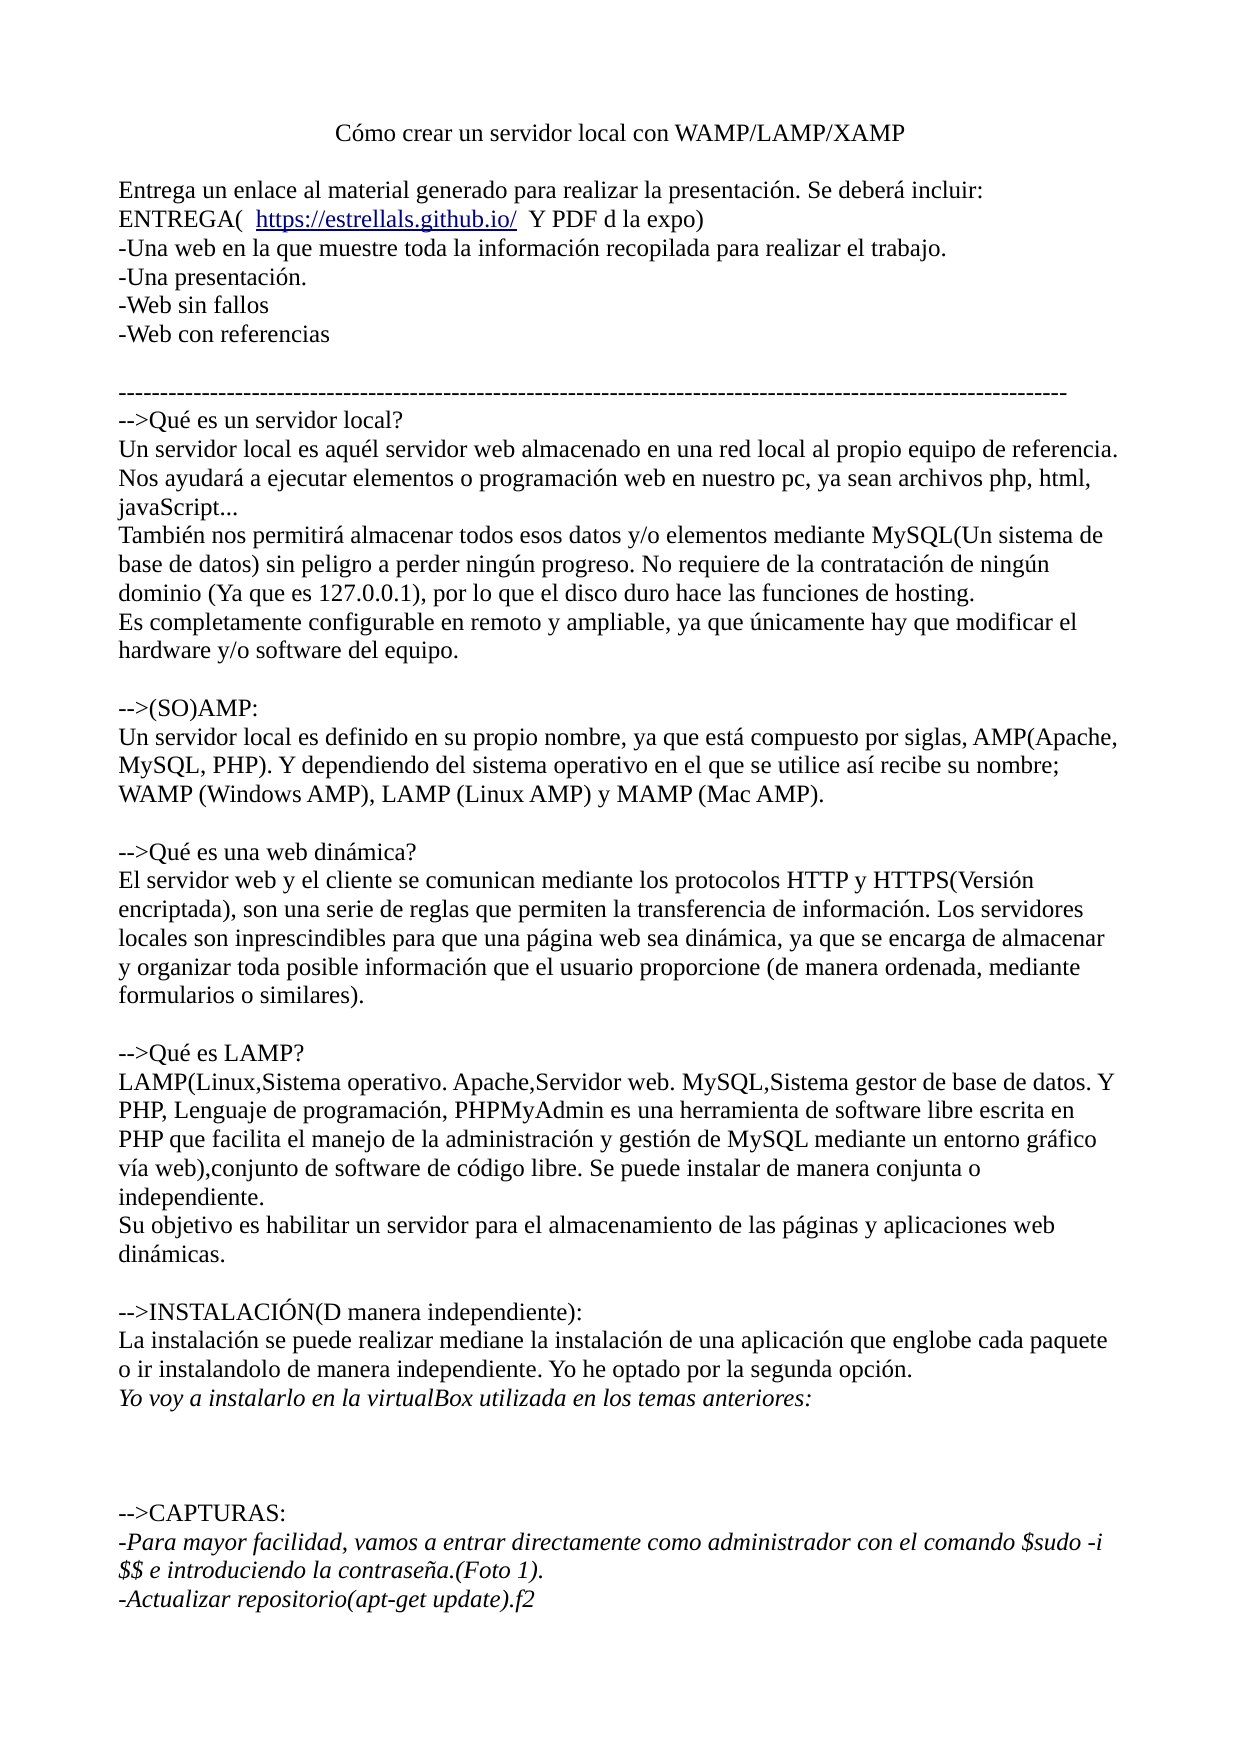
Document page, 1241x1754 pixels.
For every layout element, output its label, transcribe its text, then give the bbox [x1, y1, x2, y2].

text ENTREGA( https://estrellals.github.io/ Y PDF d la expo) [118, 204, 1122, 233]
text Yo voy a instalarlo en la virtualBox utilizada en los temas anteriores: [118, 1383, 1122, 1412]
text La instalación se puede realizar mediane la instalación de una aplicación que englobe cada paquete o ir instalandolo de manera independiente. Yo he optado por la segunda opción. [118, 1326, 1122, 1383]
text ------------------------------------------------------------------------------------------------------------------ [118, 377, 1122, 406]
text -Actualizar repositorio(apt-get update).f2 [118, 1584, 1122, 1613]
text -->INSTALACIÓN(D manera independiente): [118, 1297, 1122, 1326]
text -Una presentación. [118, 262, 1122, 291]
text -Web sin fallos [118, 291, 1122, 319]
text Un servidor local es aquél servidor web almacenado en una red local al propio equipo de referencia. [118, 434, 1122, 463]
text -Una web en la que muestre toda la información recopilada para realizar el trabajo. [118, 233, 1122, 262]
text -Web con referencias [118, 319, 1122, 348]
text Entrega un enlace al material generado para realizar la presentación. Se deberá incluir: [118, 176, 1122, 204]
text LAMP(Linux,Sistema operativo. Apache,Servidor web. MySQL,Sistema gestor de base de datos. Y PHP, Lenguaje de programación, PHPMyAdmin es una herramienta de software libre escrita en PHP que facilita el manejo de la administración y gestión de MySQL mediante un entorno gráfico vía web),conjunto de software de código libre. Se puede instalar de manera conjunta o independiente. [118, 1067, 1122, 1211]
text El servidor web y el cliente se comunican mediante los protocolos HTTP y HTTPS(Versión encriptada), son una serie de reglas que permiten la transferencia de información. Los servidores locales son inprescindibles para que una página web sea dinámica, ya que se encarga de almacenar y organizar toda posible información que el usuario proporcione (de manera ordenada, mediante formularios o similares). [118, 866, 1122, 1009]
text Un servidor local es definido en su propio nombre, ya que está compuesto por siglas, AMP(Apache, MySQL, PHP). Y dependiendo del sistema operativo en el que se utilice así recibe su nombre; WAMP (Windows AMP), LAMP (Linux AMP) y MAMP (Mac AMP). [118, 722, 1122, 808]
text Cómo crear un servidor local con WAMP/LAMP/XAMP [118, 118, 1122, 147]
text Nos ayudará a ejecutar elementos o programación web en nuestro pc, ya sean archivos php, html, javaScript... [118, 463, 1122, 521]
text -->Qué es LAMP? [118, 1038, 1122, 1067]
text Es completamente configurable en remoto y ampliable, ya que únicamente hay que modificar el hardware y/o software del equipo. [118, 607, 1122, 664]
text También nos permitirá almacenar todos esos datos y/o elementos mediante MySQL(Un sistema de base de datos) sin peligro a perder ningún progreso. No requiere de la contratación de ningún dominio (Ya que es 127.0.0.1), por lo que el disco duro hace las funciones de hosting. [118, 521, 1122, 607]
text -->CAPTURAS: [118, 1498, 1122, 1527]
text Su objetivo es habilitar un servidor para el almacenamiento de las páginas y aplicaciones web dinámicas. [118, 1211, 1122, 1268]
text -->(SO)AMP: [118, 693, 1122, 722]
text -->Qué es una web dinámica? [118, 837, 1122, 866]
text -Para mayor facilidad, vamos a entrar directamente como administrador con el comando $sudo -i $$ e introduciendo la contraseña.(Foto 1). [118, 1527, 1122, 1584]
text -->Qué es un servidor local? [118, 406, 1122, 434]
